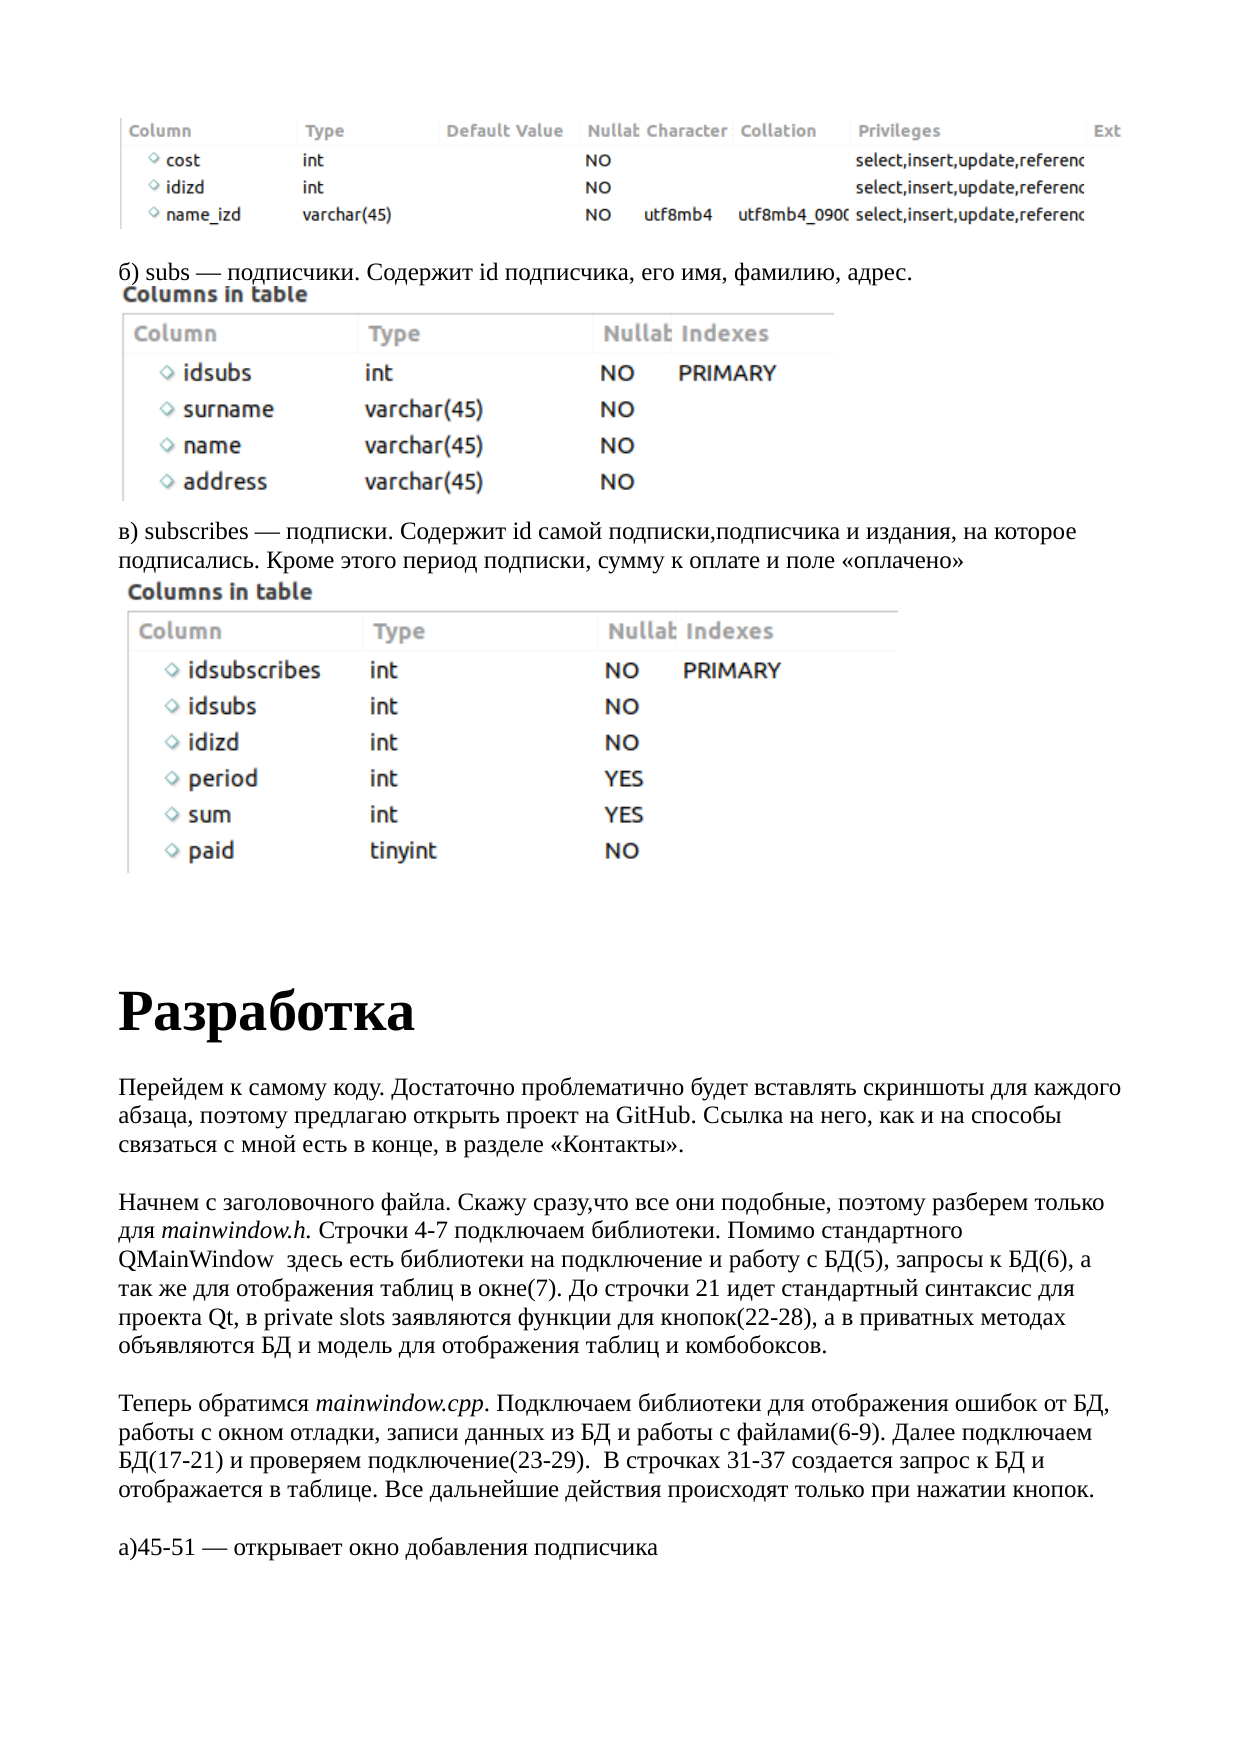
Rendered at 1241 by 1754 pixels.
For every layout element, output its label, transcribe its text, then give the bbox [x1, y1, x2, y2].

text a)45-51 — открывает окно добавления подписчика [118, 1532, 1122, 1561]
text в) subscribes — подписки. Содержит id самой подписки,подписчика и издания, на которое подписались. Кроме этого период подписки, сумму к оплате и поле «оплачено» [118, 516, 1122, 573]
picture [118, 118, 1123, 229]
text Теперь обратимся mainwindow.cpp. Подключаем библиотеки для отображения ошибок от БД, работы с окном отладки, записи данных из БД и работы с файлами(6-9). Далее подключаем БД(17-21) и проверяем подключение(23-29). В строчках 31-37 создается запрос к БД и отображается в таблице. Все дальнейшие действия происходят только при нажатии кнопок. [118, 1388, 1122, 1503]
picture [126, 575, 899, 873]
text Начнем с заголовочного файла. Скажу сразу,что все они подобные, поэтому разберем только для mainwindow.h. Строчки 4-7 подключаем библиотеки. Помимо стандартного QMainWindow здесь есть библиотеки на подключение и работу с БД(5), запросы к БД(6), а так же для отображения таблиц в окне(7). До строчки 21 идет стандартный синтаксис для проекта Qt, в private slots заявляются функции для кнопок(22-28), а в приватных методах объявляются БД и модель для отображения таблиц и комбобоксов. [118, 1187, 1122, 1359]
picture [121, 286, 835, 501]
text Разработка [118, 976, 1122, 1043]
text Перейдем к самому коду. Достаточно проблематично будет вставлять скриншоты для каждого абзаца, поэтому предлагаю открыть проект на GitHub. Ссылка на него, как и на способы связаться с мной есть в конце, в разделе «Контакты». [118, 1072, 1122, 1158]
text б) subs — подписчики. Содержит id подписчика, его имя, фамилию, адрес. [118, 257, 1122, 286]
